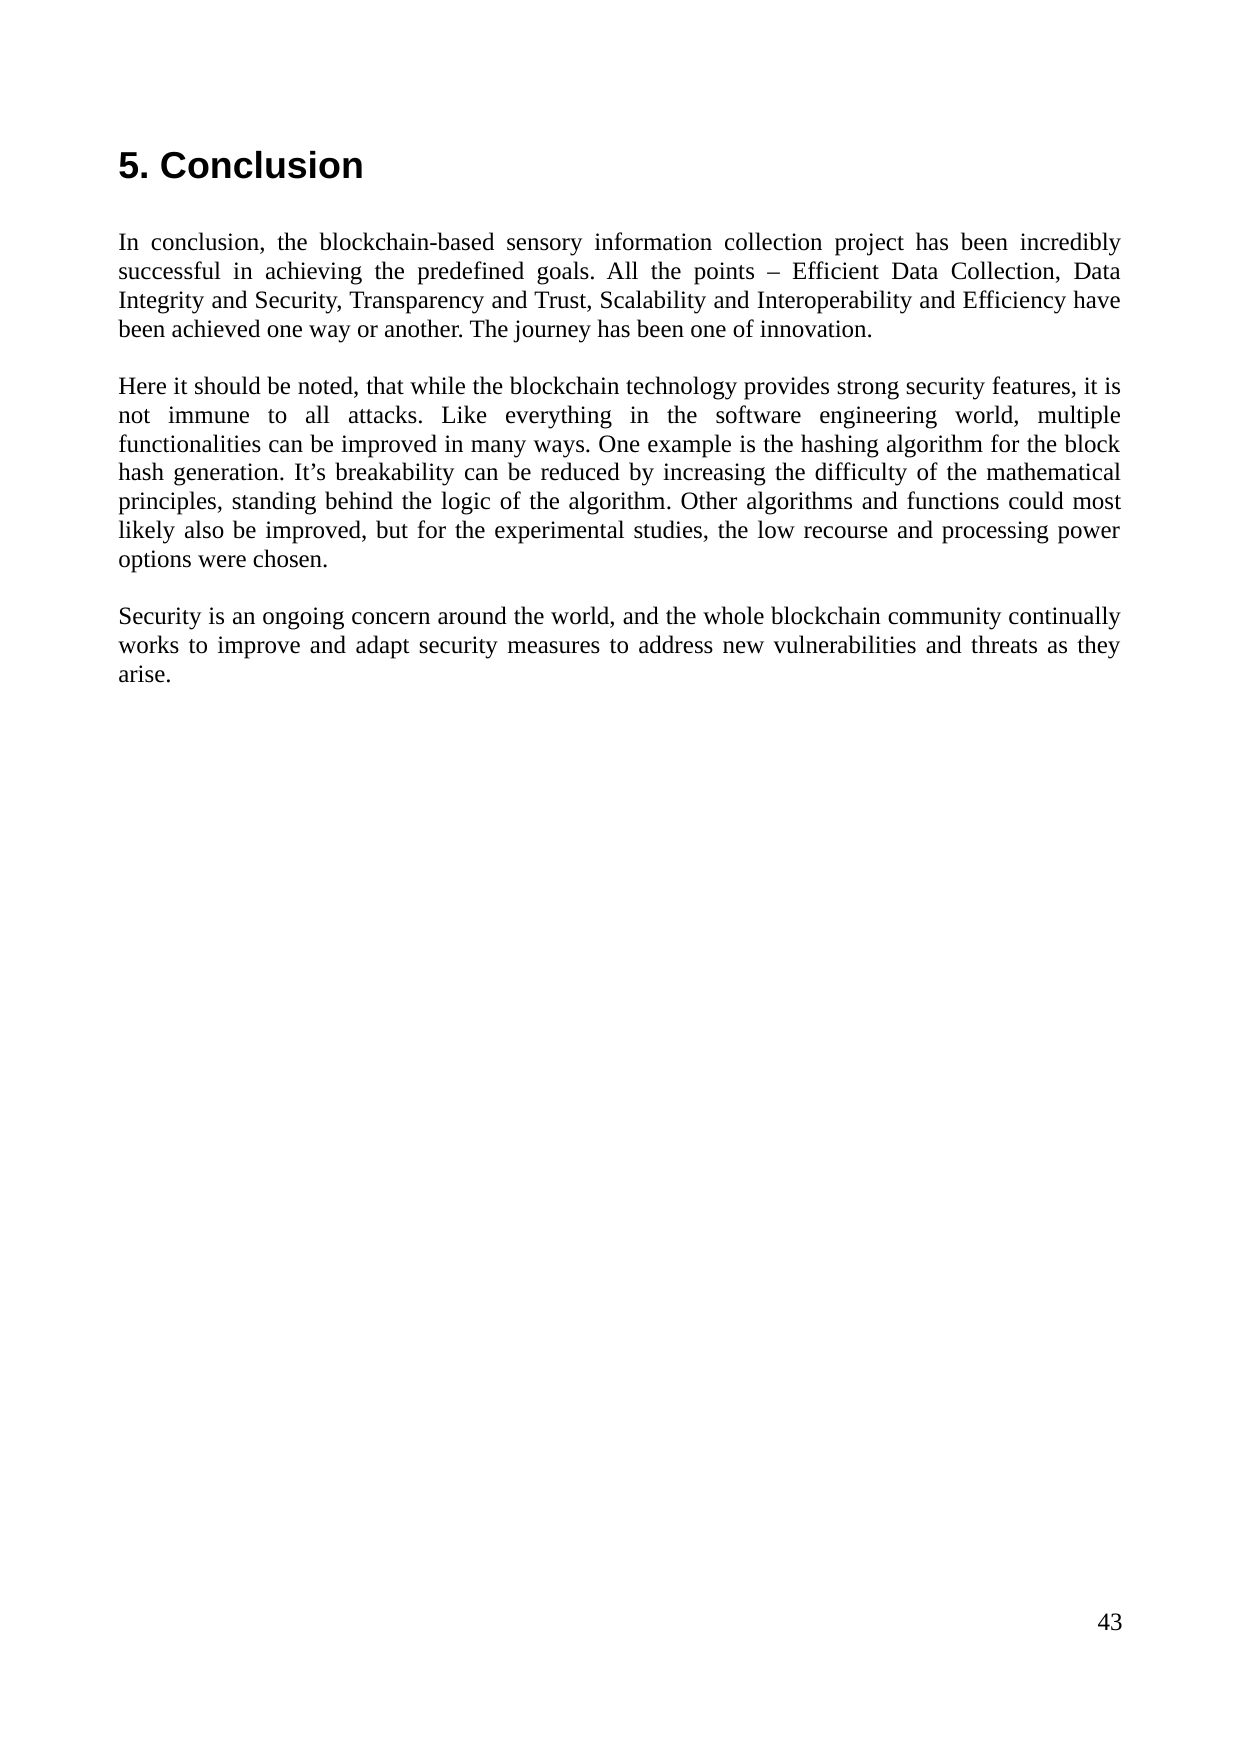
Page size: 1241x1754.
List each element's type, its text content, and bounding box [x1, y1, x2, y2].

subtitle 5. Conclusion [118, 143, 1122, 186]
text Here it should be noted, that while the blockchain technology provides strong security features, it is not immune to all attacks. Like everything in the software engineering world, multiple functionalities can be improved in many ways. One example is the hashing algorithm for the block hash generation. It’s breakability can be reduced by increasing the difficulty of the mathematical principles, standing behind the logic of the algorithm. Other algorithms and functions could most likely also be improved, but for the experimental studies, the low recourse and processing power options were chosen. [118, 371, 1122, 572]
text Security is an ongoing concern around the world, and the whole blockchain community continually works to improve and adapt security measures to address new vulnerabilities and threats as they arise. [118, 601, 1122, 687]
text In conclusion, the blockchain-based sensory information collection project has been incredibly successful in achieving the predefined goals. All the points – Efficient Data Collection, Data Integrity and Security, Transparency and Trust, Scalability and Interoperability and Efficiency have been achieved one way or another. The journey has been one of innovation. [118, 227, 1122, 342]
